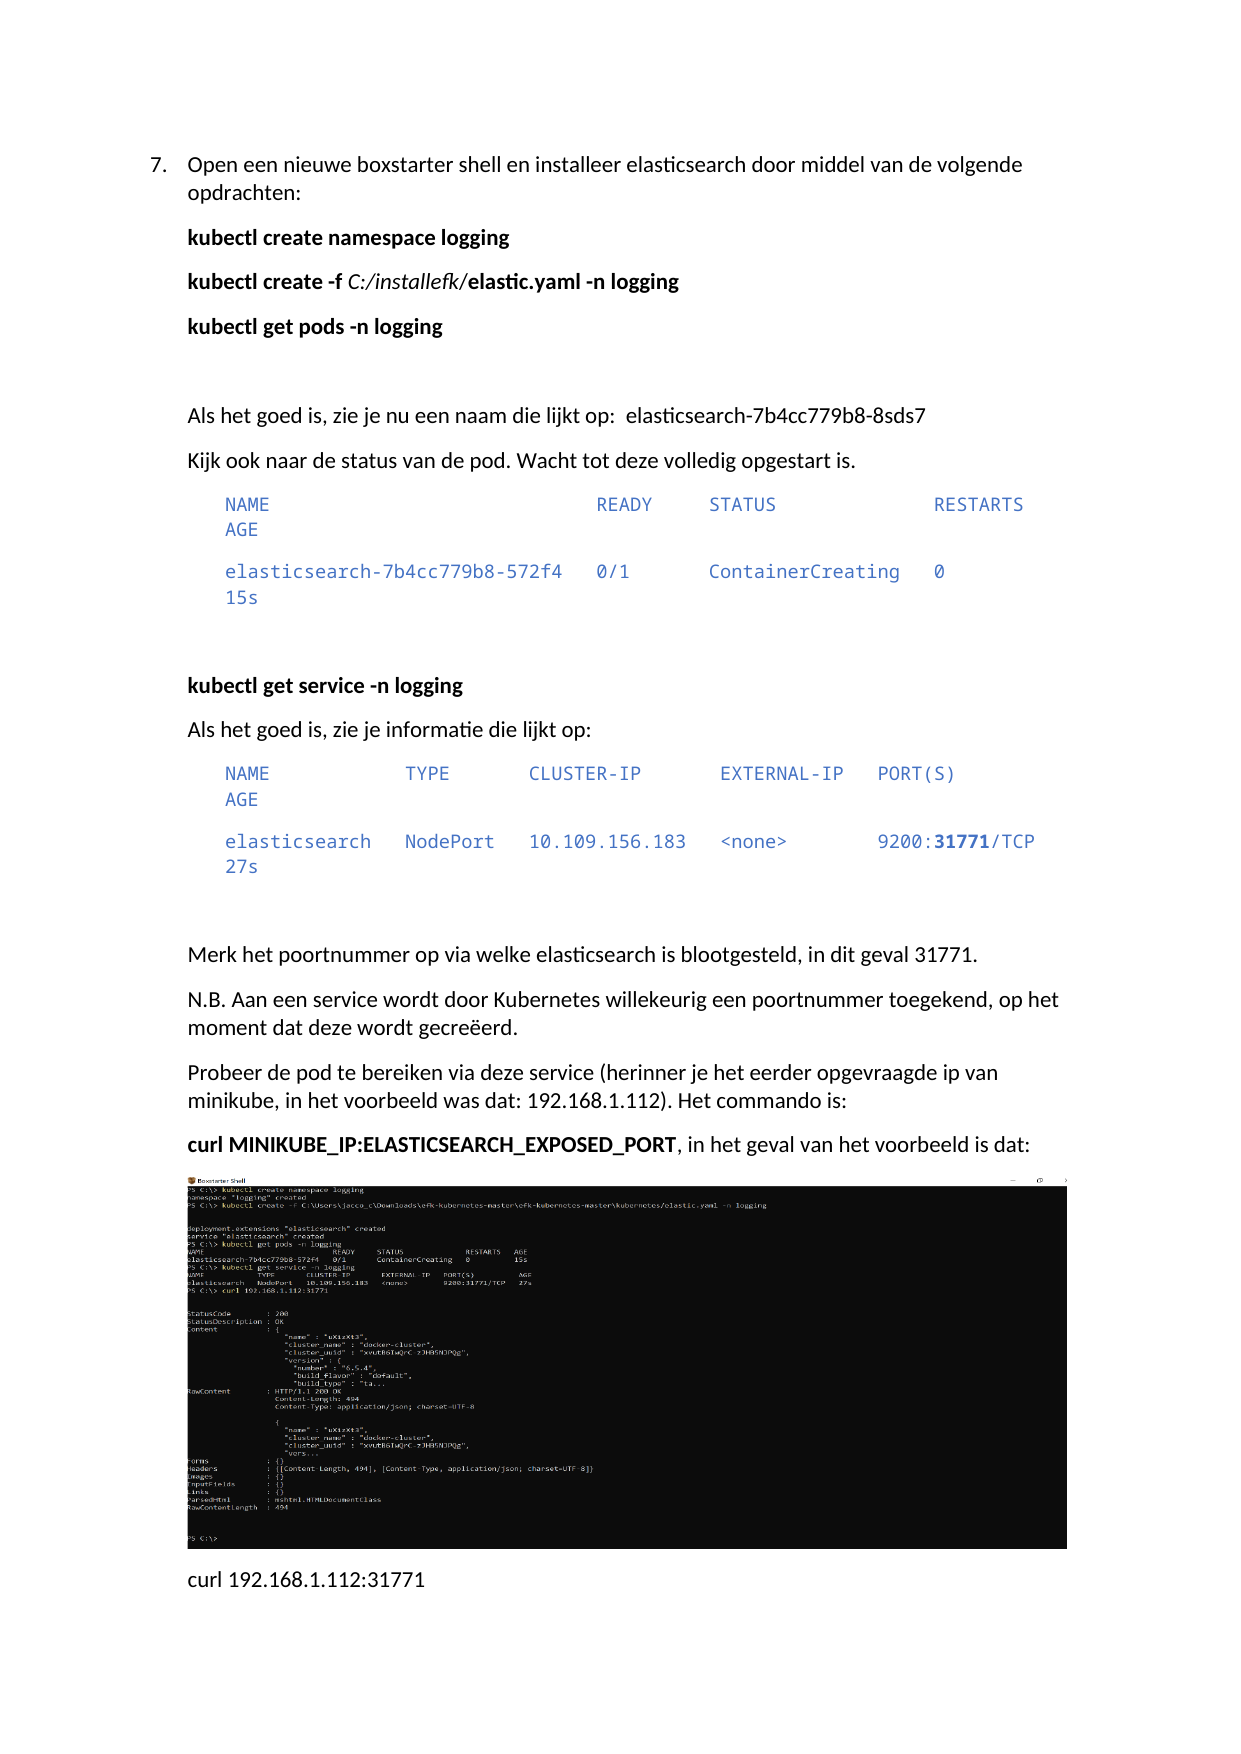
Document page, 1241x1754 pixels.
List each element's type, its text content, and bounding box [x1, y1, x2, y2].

text kubectl create namespace logging [150, 223, 1090, 251]
text Probeer de pod te bereiken via deze service (herinner je het eerder opgevraagde ip van minikube, in het voorbeeld was dat: 192.168.1.112). Het commando is: [187, 1058, 1090, 1114]
text Als het goed is, zie je informatie die lijkt op: [187, 716, 1090, 744]
text Als het goed is, zie je nu een naam die lijkt op: elasticsearch-7b4cc779b8-8sds7 [187, 401, 1090, 429]
list Open een nieuwe boxstarter shell en installeer elasticsearch door middel van de volgende opdrachten: [150, 150, 1090, 206]
text kubectl get pods -n logging [187, 312, 1090, 340]
text elasticsearch-7b4cc779b8-572f4 0/1 ContainerCreating 0 15s [225, 558, 1090, 609]
text kubectl get service -n logging [187, 671, 1090, 699]
text Kijk ook naar de status van de pod. Wacht tot deze volledig opgestart is. [187, 446, 1090, 474]
text NAME READY STATUS RESTARTS AGE [225, 491, 1090, 542]
text kubectl create -f C:/installefk/elastic.yaml -n logging [187, 267, 1090, 295]
text elasticsearch NodePort 10.109.156.183 <none> 9200:31771/TCP 27s [225, 828, 1090, 879]
text N.B. Aan een service wordt door Kubernetes willekeurig een poortnummer toegekend, op het moment dat deze wordt gecreëerd. [187, 985, 1090, 1041]
text NAME TYPE CLUSTER-IP EXTERNAL-IP PORT(S) AGE [225, 760, 1090, 811]
text curl MINIKUBE_IP:ELASTICSEARCH_EXPOSED_PORT, in het geval van het voorbeeld is dat: [187, 1131, 1090, 1158]
text Merk het poortnummer op via welke elasticsearch is blootgesteld, in dit geval 31771. [187, 940, 1090, 968]
text curl 192.168.1.112:31771 [187, 1565, 1090, 1593]
